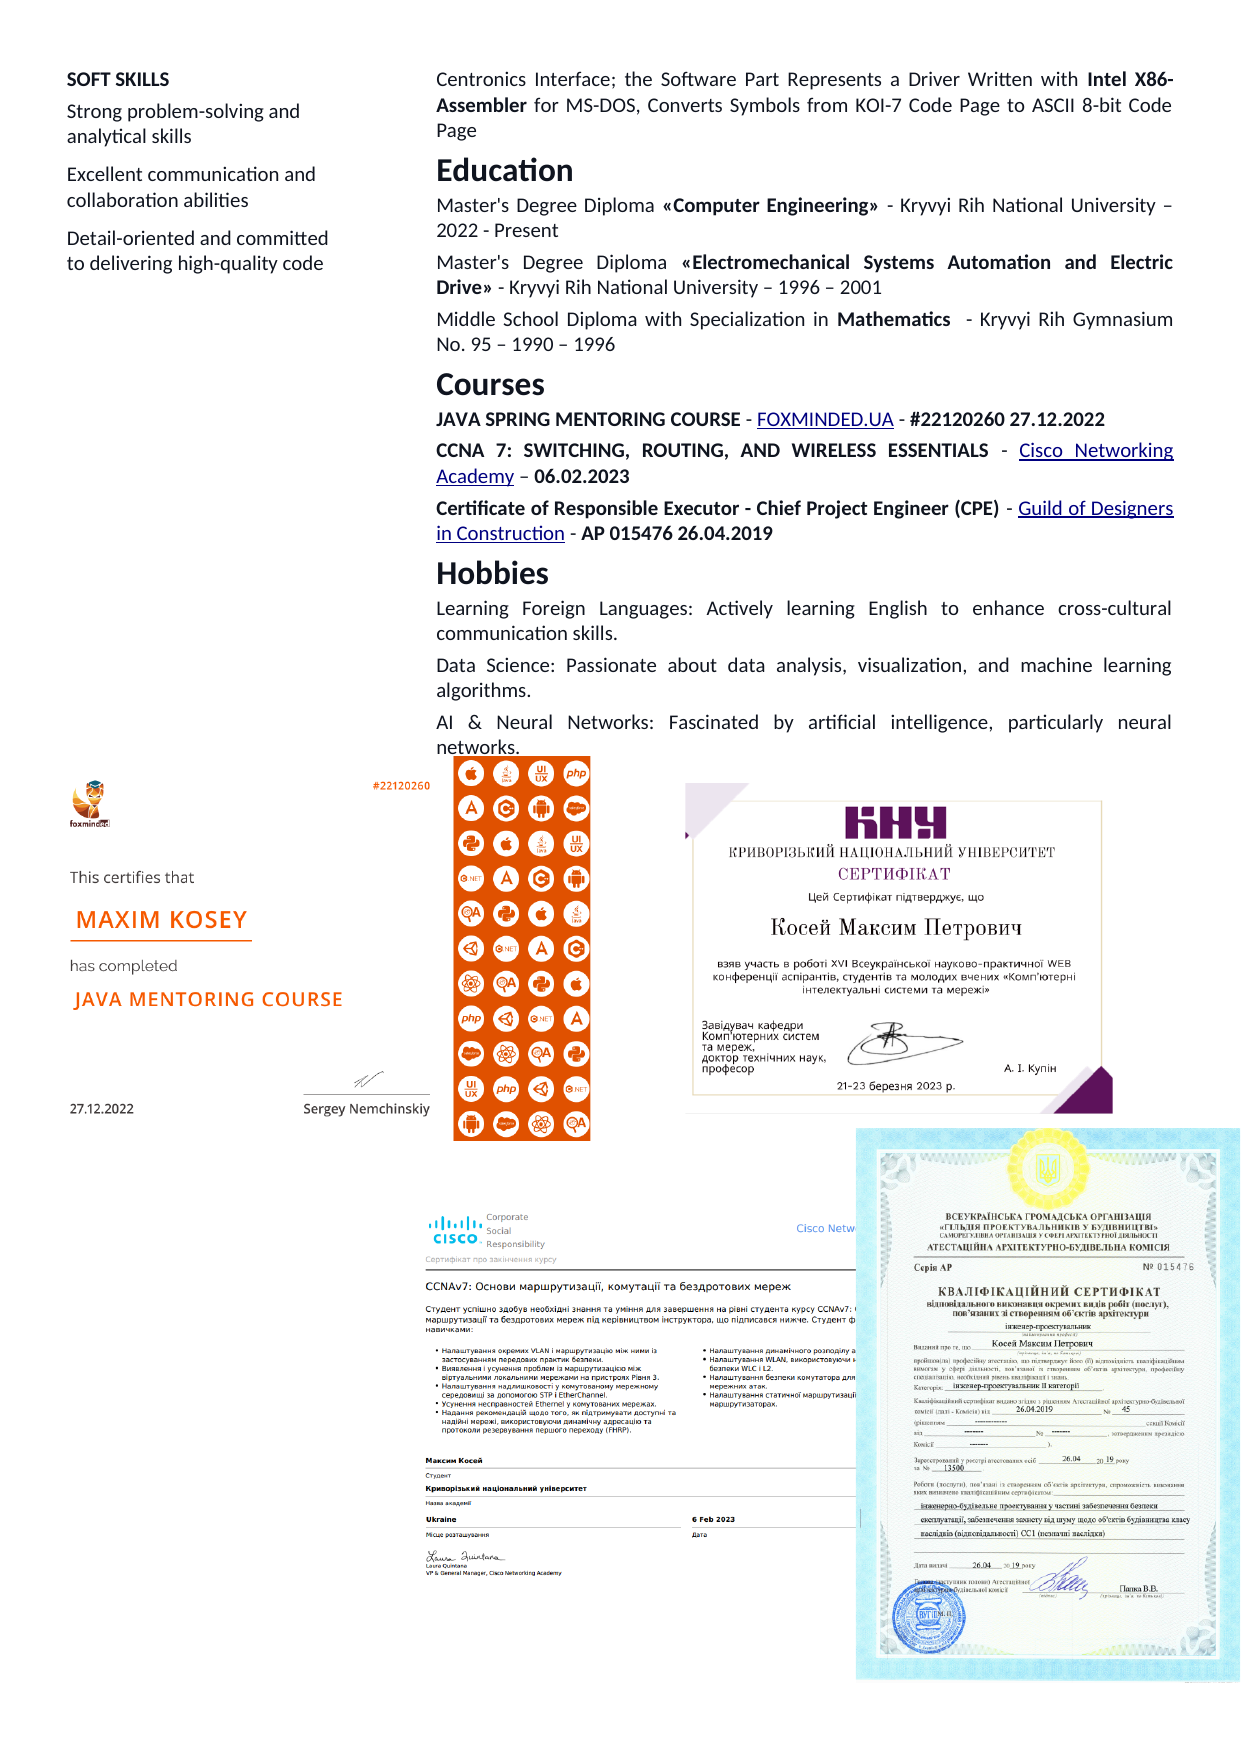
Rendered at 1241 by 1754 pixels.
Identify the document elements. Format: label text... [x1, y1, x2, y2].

text JAVA SPRING MENTORING COURSE - FOXMINDED.UA - #22120260 27.12.2022 [436, 406, 1173, 431]
text Centronics Interface; the Software Part Represents a Driver Written with Intel X86-Assembler for MS-DOS, Converts Symbols from KOI-7 Code Page to ASCII 8-bit Code Page [436, 67, 1173, 143]
text Data Science: Passionate about data analysis, visualization, and machine learning algorithms. [436, 652, 1173, 703]
text CCNA 7: SWITCHING, ROUTING, AND WIRELESS ESSENTIALS - Cisco Networking Academy – 06.02.2023 [436, 438, 1173, 488]
text Master's Degree Diploma «Electromechanical Systems Automation and Electric Drive» - Kryvyi Rih National University – 1996 – 2001 [436, 249, 1173, 300]
text Middle School Diploma with Specialization in Mathematics - Kryvyi Rih Gymnasium No. 95 – 1990 – 1996 [436, 306, 1173, 357]
text AI & Neural Networks: Fascinated by artificial intelligence, particularly neural networks. [436, 709, 1173, 760]
text SOFT SKILLS [67, 67, 342, 92]
text Strong problem-solving and analytical skills [67, 98, 342, 149]
text Hobbies [436, 552, 1173, 593]
text Learning Foreign Languages: Actively learning English to enhance cross-cultural communication skills. [436, 595, 1173, 646]
text Certificate of Responsible Executor - Chief Project Engineer (CPE) - Guild of Designers in Construction - АР 015476 26.04.2019 [436, 495, 1173, 546]
text Education [436, 149, 1173, 190]
text Detail-oriented and committed to delivering high-quality code [67, 225, 342, 276]
text Excellent communication and collaboration abilities [67, 162, 342, 212]
text Courses [436, 363, 1173, 404]
text Master's Degree Diploma «Computer Engineering» - Kryvyi Rih National University – 2022 - Present [436, 192, 1173, 243]
